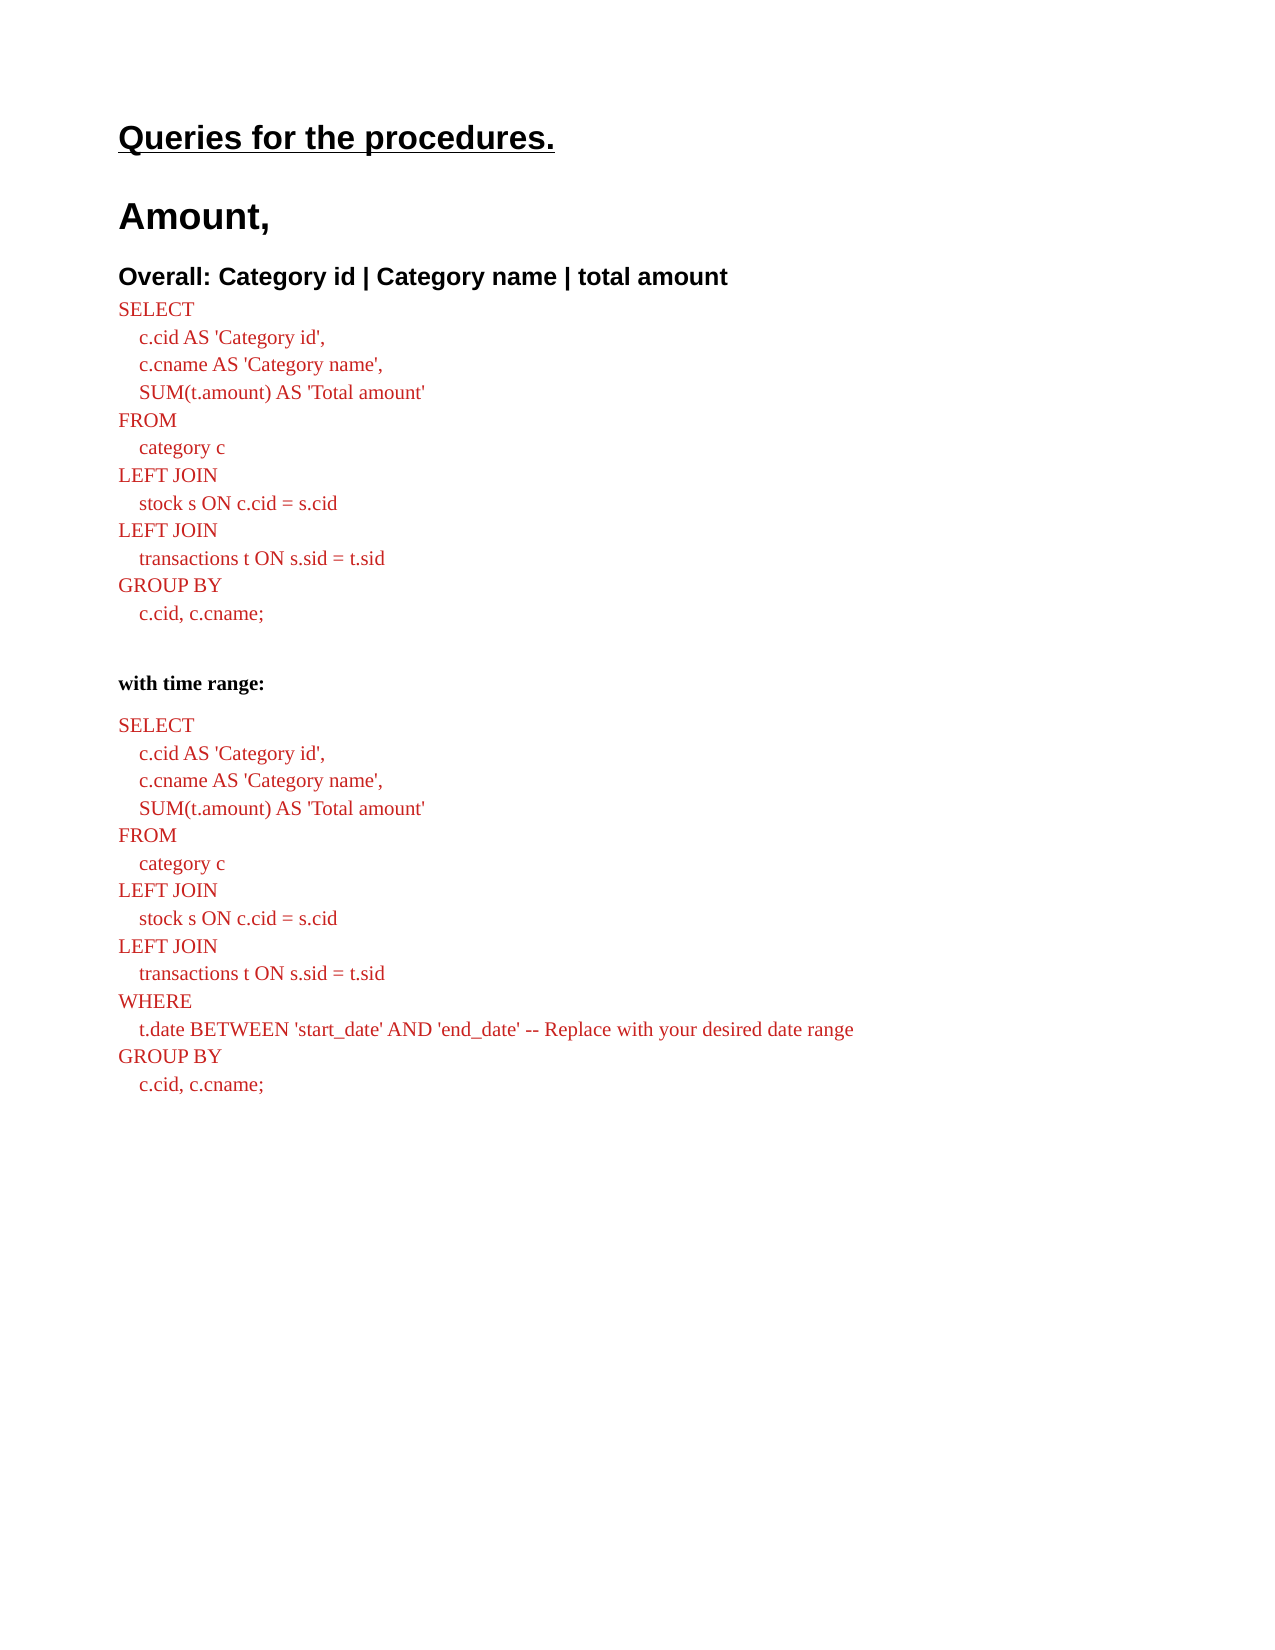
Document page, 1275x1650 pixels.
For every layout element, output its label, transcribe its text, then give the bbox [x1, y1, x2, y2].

text category c [118, 435, 1157, 459]
text GROUP BY [118, 573, 1157, 597]
text FROM [118, 823, 1157, 847]
subtitle Overall: Category id | Category name | total amount [118, 262, 1157, 291]
text FROM [118, 408, 1157, 432]
text stock s ON c.cid = s.cid [118, 906, 1157, 930]
text c.cname AS 'Category name', [118, 768, 1157, 792]
text c.cid, c.cname; [118, 1072, 1157, 1096]
text category c [118, 851, 1157, 875]
text stock s ON c.cid = s.cid [118, 490, 1157, 514]
text SUM(t.amount) AS 'Total amount' [118, 380, 1157, 404]
text SUM(t.amount) AS 'Total amount' [118, 796, 1157, 820]
text LEFT JOIN [118, 934, 1157, 958]
text with time range: [118, 671, 1157, 695]
subtitle Queries for the procedures. [118, 118, 1157, 157]
text c.cid AS 'Category id', [118, 325, 1157, 349]
text SELECT [118, 713, 1157, 737]
text transactions t ON s.sid = t.sid [118, 961, 1157, 985]
text transactions t ON s.sid = t.sid [118, 546, 1157, 570]
text c.cid, c.cname; [118, 601, 1157, 625]
text LEFT JOIN [118, 878, 1157, 902]
text t.date BETWEEN 'start_date' AND 'end_date' -- Replace with your desired date range [118, 1016, 1157, 1041]
text LEFT JOIN [118, 463, 1157, 487]
text WHERE [118, 989, 1157, 1013]
text GROUP BY [118, 1044, 1157, 1068]
text LEFT JOIN [118, 518, 1157, 542]
text c.cid AS 'Category id', [118, 740, 1157, 764]
text c.cname AS 'Category name', [118, 352, 1157, 376]
subtitle Amount, [118, 194, 1157, 237]
text SELECT [118, 297, 1157, 321]
